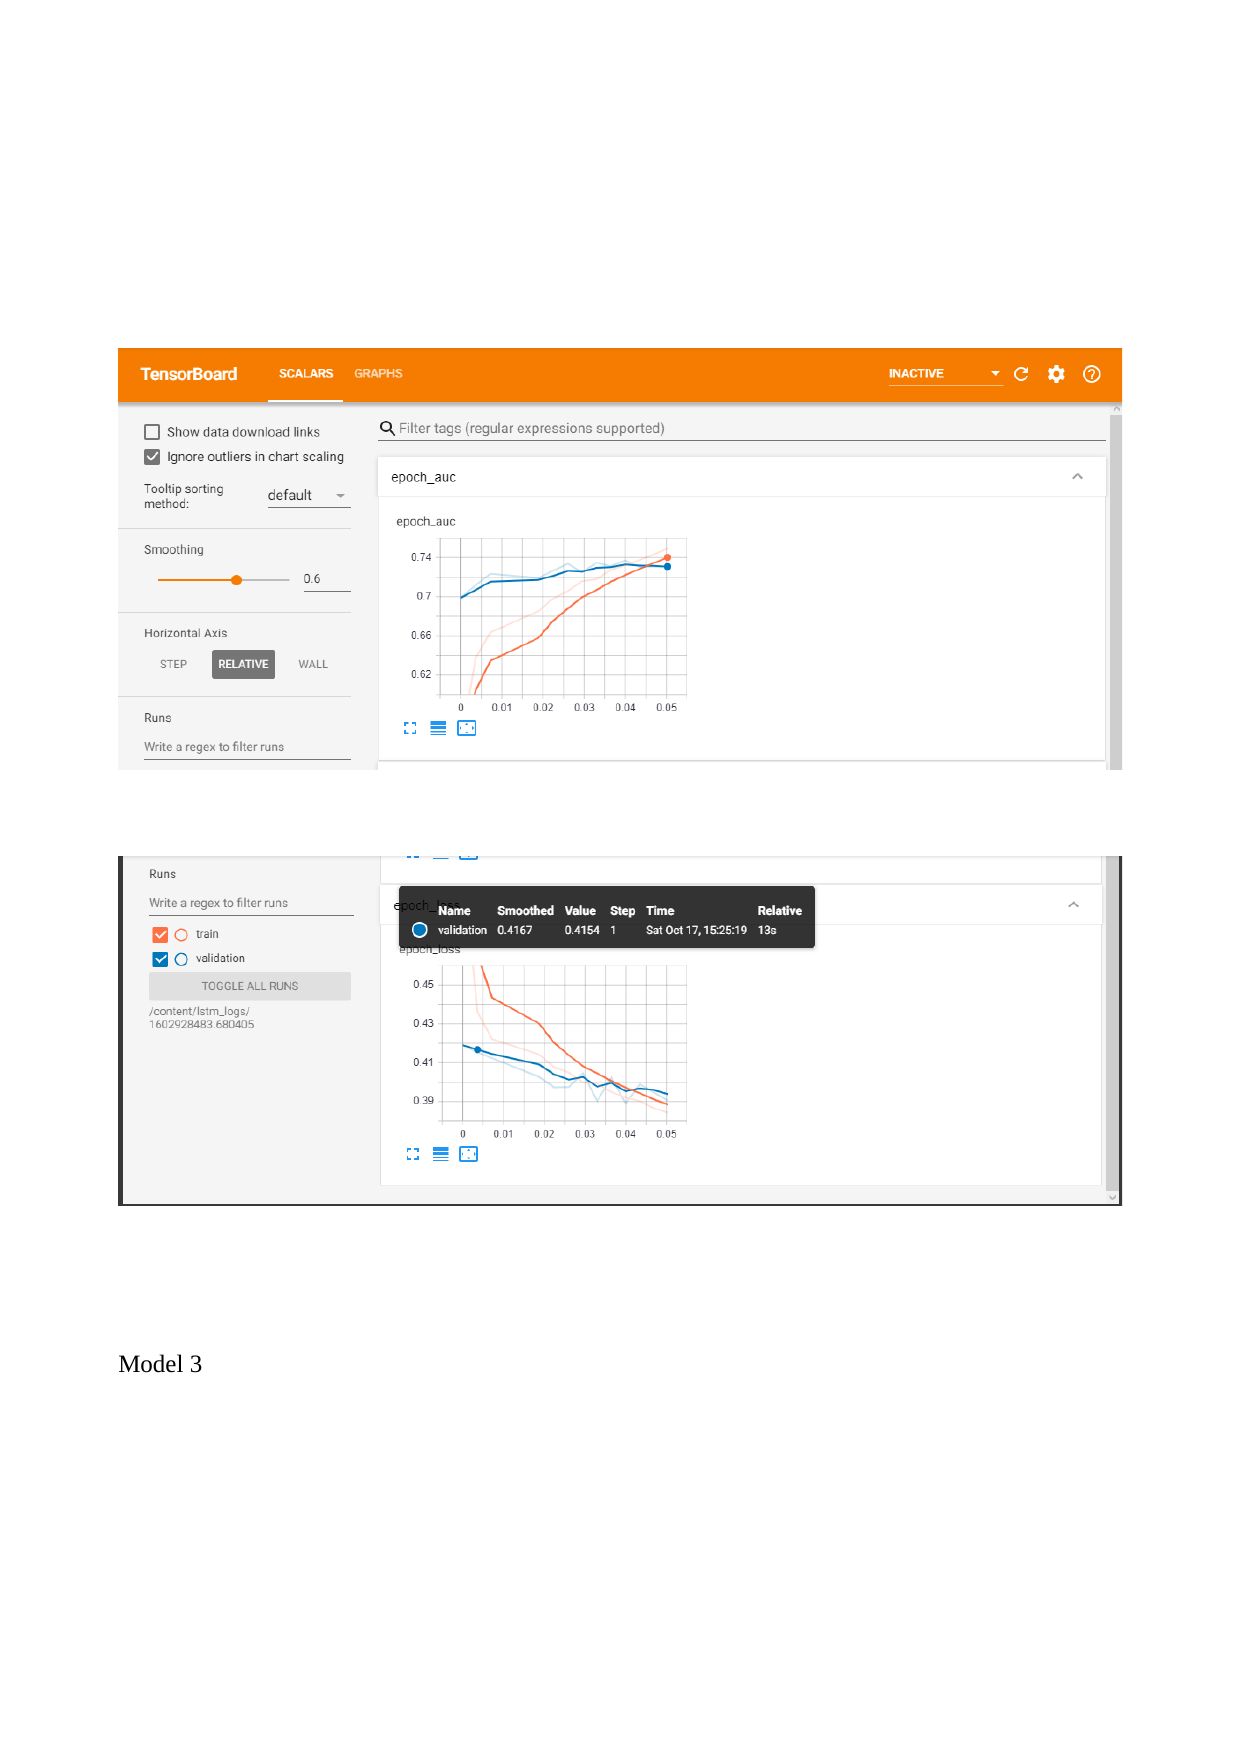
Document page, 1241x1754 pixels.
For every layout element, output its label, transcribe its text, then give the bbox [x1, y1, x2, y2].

picture [118, 348, 1123, 770]
picture [118, 856, 1123, 1206]
text Model 3 [118, 1349, 1122, 1378]
